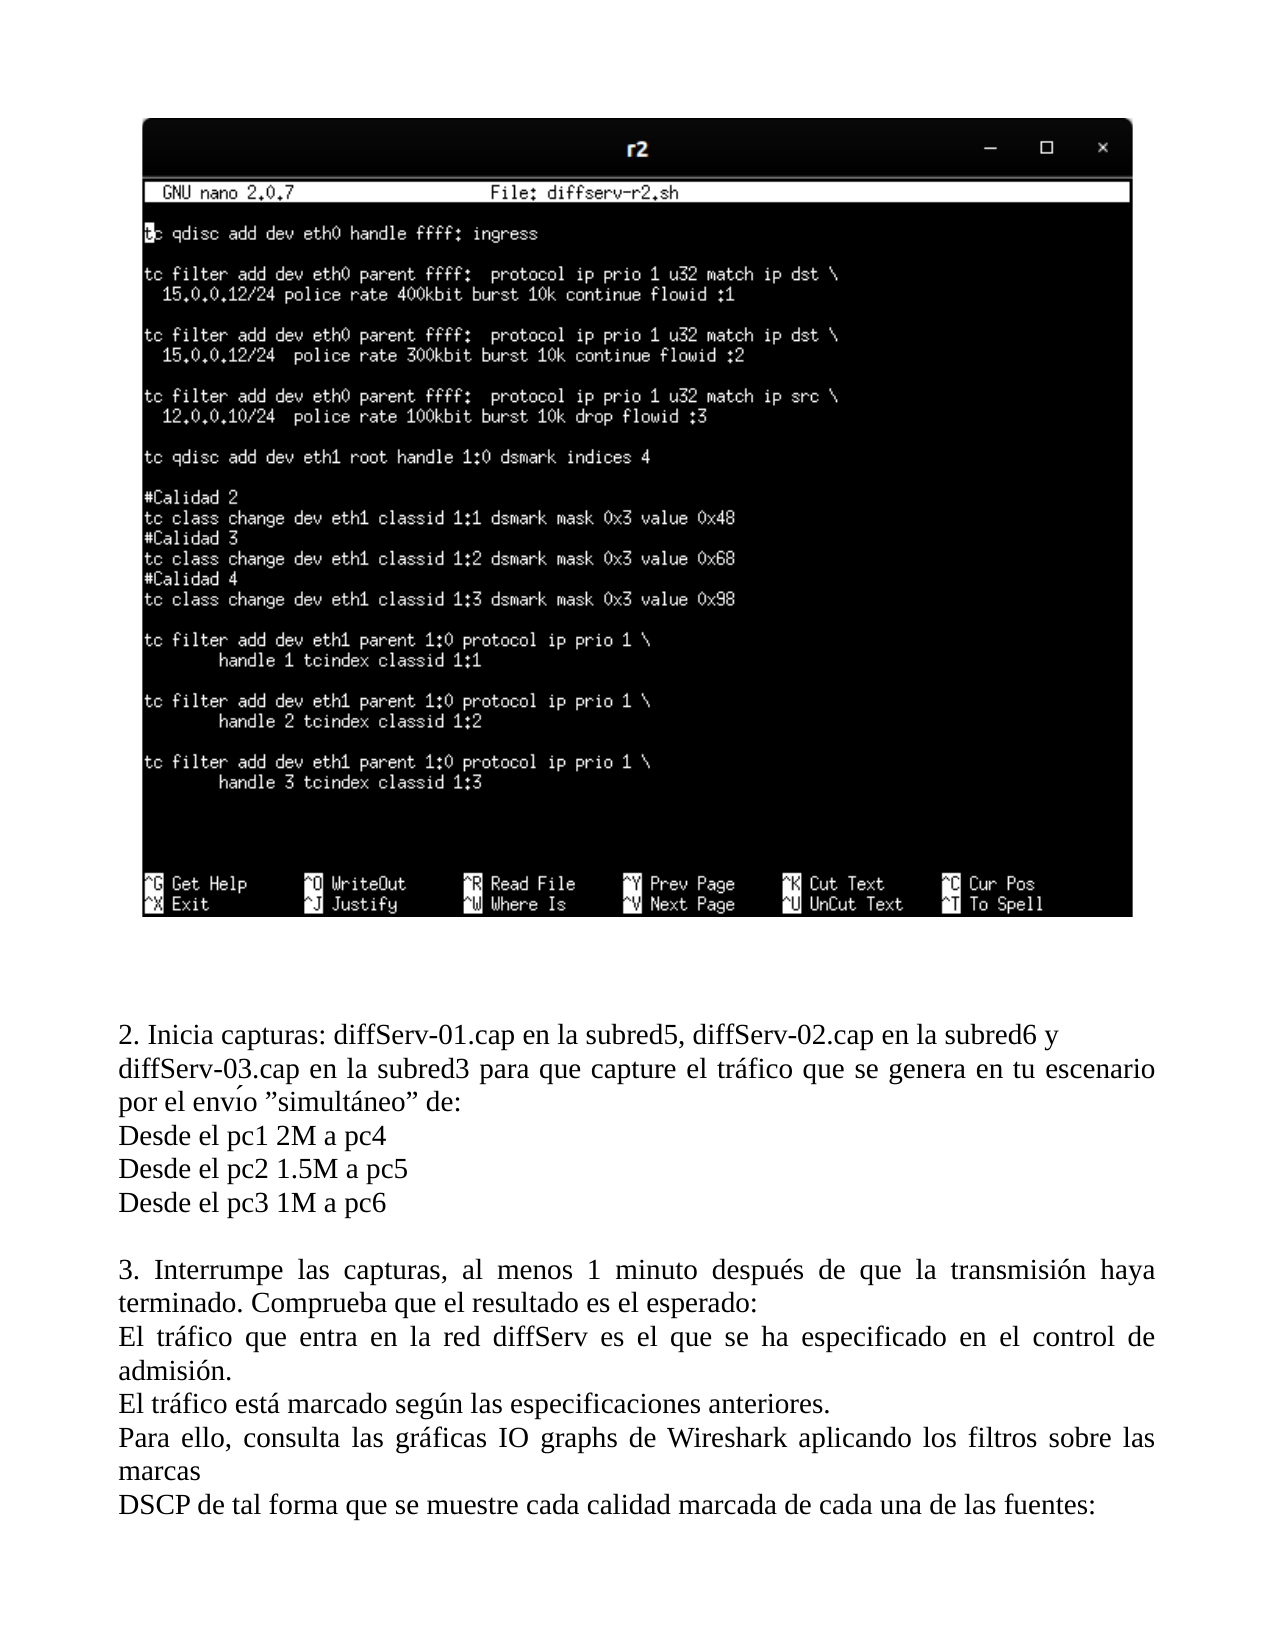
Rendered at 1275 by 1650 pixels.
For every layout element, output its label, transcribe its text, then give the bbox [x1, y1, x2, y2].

picture [142, 118, 1133, 917]
text DSCP de tal forma que se muestre cada calidad marcada de cada una de las fuentes: [118, 1487, 1157, 1520]
text Desde el pc3 1M a pc6 [118, 1185, 1157, 1218]
text El tráfico que entra en la red diffServ es el que se ha especificado en el control de admisión. [118, 1319, 1157, 1386]
text Para ello, consulta las gráficas IO graphs de Wireshark aplicando los filtros sobre las marcas [118, 1420, 1157, 1487]
text El tráfico está marcado según las especificaciones anteriores. [118, 1386, 1157, 1420]
text 2. Inicia capturas: diffServ-01.cap en la subred5, diffServ-02.cap en la subred6 y [118, 1017, 1157, 1051]
text Desde el pc2 1.5M a pc5 [118, 1151, 1157, 1185]
text Desde el pc1 2M a pc4 [118, 1118, 1157, 1151]
text 3. Interrumpe las capturas, al menos 1 minuto después de que la transmisión haya terminado. Comprueba que el resultado es el esperado: [118, 1252, 1157, 1319]
text diffServ-03.cap en la subred3 para que capture el tráfico que se genera en tu escenario por el envı́o ”simultáneo” de: [118, 1051, 1157, 1118]
